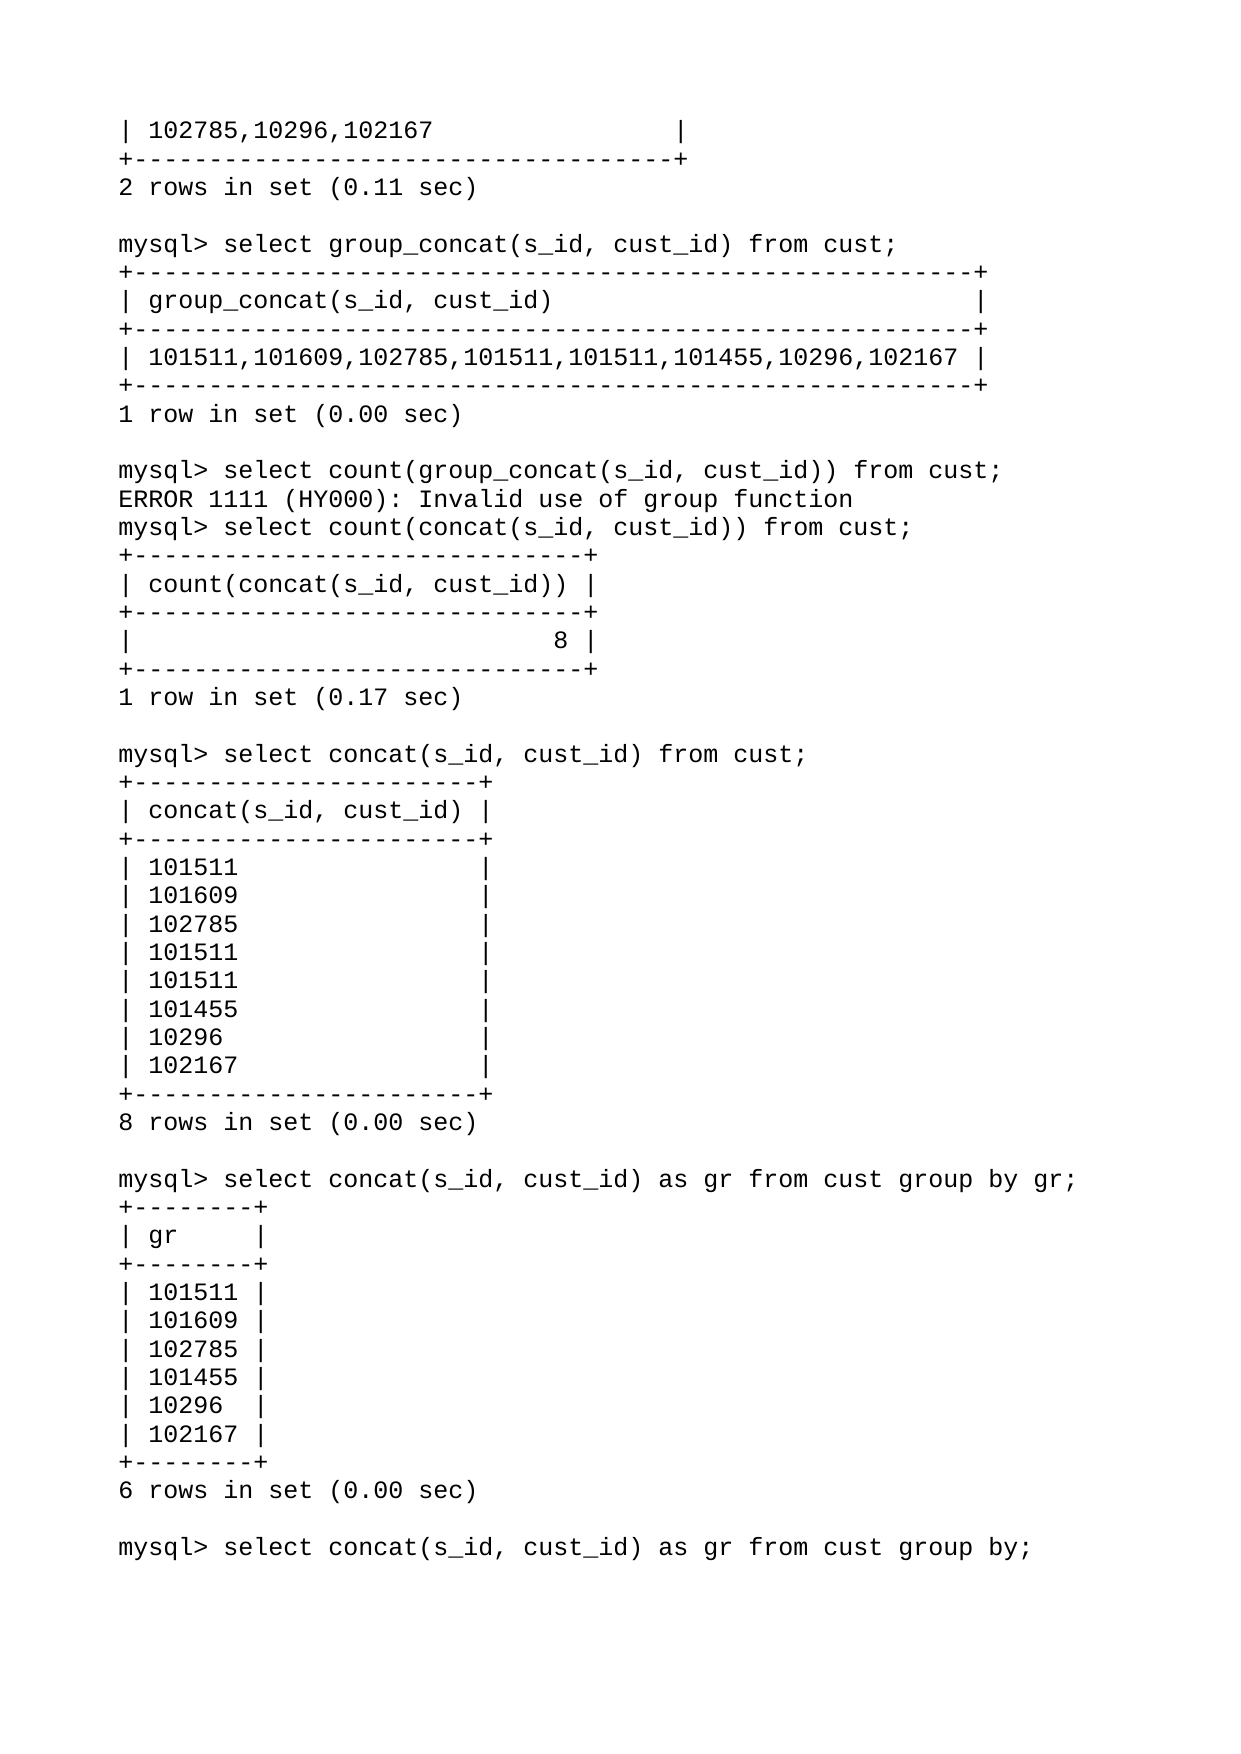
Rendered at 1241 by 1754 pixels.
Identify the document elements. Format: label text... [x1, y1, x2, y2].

text +--------+ [118, 1450, 1122, 1478]
text | 101609 | [118, 1308, 1122, 1336]
text mysql> select concat(s_id, cust_id) from cust; [118, 741, 1122, 770]
text | 102785 | [118, 911, 1122, 940]
text | gr | [118, 1223, 1122, 1251]
text mysql> select group_concat(s_id, cust_id) from cust; [118, 231, 1122, 260]
text 8 rows in set (0.00 sec) [118, 1110, 1122, 1138]
text +--------------------------------------------------------+ [118, 373, 1122, 401]
text | 8 | [118, 628, 1122, 656]
text | 101511 | [118, 940, 1122, 968]
text | 101609 | [118, 883, 1122, 911]
text | 102167 | [118, 1421, 1122, 1450]
text +------------------------------------+ [118, 146, 1122, 175]
text | 101511,101609,102785,101511,101511,101455,10296,102167 | [118, 345, 1122, 373]
text +--------------------------------------------------------+ [118, 260, 1122, 288]
text mysql> select concat(s_id, cust_id) as gr from cust group by gr; [118, 1166, 1122, 1195]
text +-----------------------+ [118, 1081, 1122, 1110]
text | 102785 | [118, 1336, 1122, 1365]
text | group_concat(s_id, cust_id) | [118, 288, 1122, 316]
text | 101511 | [118, 1280, 1122, 1308]
text mysql> select count(group_concat(s_id, cust_id)) from cust; [118, 458, 1122, 486]
text | 102167 | [118, 1053, 1122, 1081]
text | count(concat(s_id, cust_id)) | [118, 571, 1122, 600]
text 1 row in set (0.00 sec) [118, 401, 1122, 430]
text | 101511 | [118, 968, 1122, 996]
text +------------------------------+ [118, 600, 1122, 628]
text | concat(s_id, cust_id) | [118, 798, 1122, 826]
text +------------------------------+ [118, 543, 1122, 571]
text | 102785,10296,102167 | [118, 118, 1122, 146]
text | 101455 | [118, 1365, 1122, 1393]
text | 10296 | [118, 1025, 1122, 1053]
text +--------+ [118, 1195, 1122, 1223]
text mysql> select count(concat(s_id, cust_id)) from cust; [118, 515, 1122, 543]
text +------------------------------+ [118, 656, 1122, 685]
text | 101455 | [118, 996, 1122, 1025]
text +-----------------------+ [118, 826, 1122, 855]
text | 10296 | [118, 1393, 1122, 1421]
text 1 row in set (0.17 sec) [118, 685, 1122, 713]
text +--------+ [118, 1251, 1122, 1280]
text +-----------------------+ [118, 770, 1122, 798]
text 6 rows in set (0.00 sec) [118, 1478, 1122, 1506]
text | 101511 | [118, 855, 1122, 883]
text ERROR 1111 (HY000): Invalid use of group function [118, 486, 1122, 515]
text mysql> select concat(s_id, cust_id) as gr from cust group by; [118, 1535, 1122, 1563]
text 2 rows in set (0.11 sec) [118, 175, 1122, 203]
text +--------------------------------------------------------+ [118, 316, 1122, 345]
